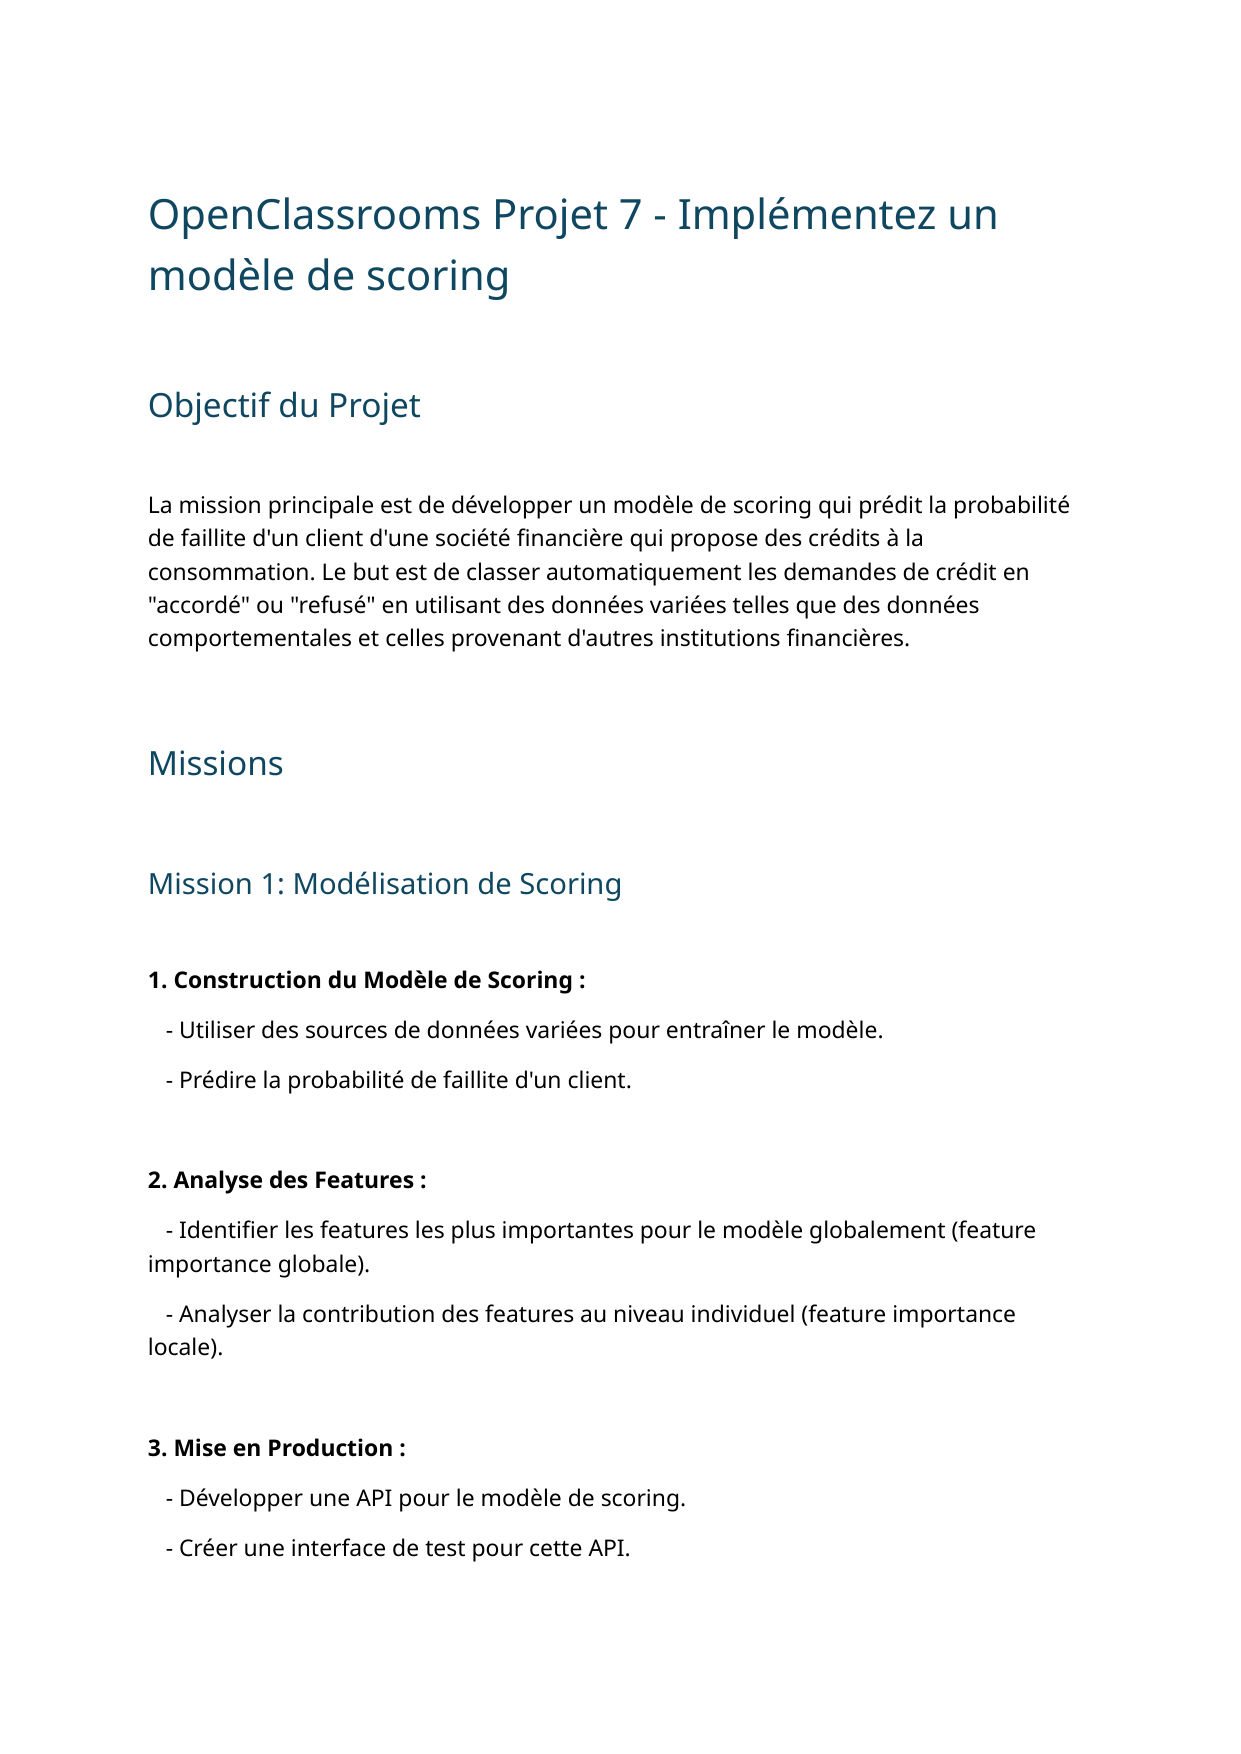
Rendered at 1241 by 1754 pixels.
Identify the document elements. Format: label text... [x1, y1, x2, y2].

text 3. Mise en Production : [148, 1431, 1093, 1463]
text 1. Construction du Modèle de Scoring : [148, 964, 1093, 995]
subtitle Missions [148, 739, 1093, 785]
subtitle Objectif du Projet [148, 382, 1093, 427]
text - Identifier les features les plus importantes pour le modèle globalement (feature importance globale). [148, 1214, 1093, 1279]
text - Développer une API pour le modèle de scoring. [148, 1482, 1093, 1513]
text La mission principale est de développer un modèle de scoring qui prédit la probabilité de faillite d'un client d'une société financière qui propose des crédits à la consommation. Le but est de classer automatiquement les demandes de crédit en "accordé" ou "refusé" en utilisant des données variées telles que des données comportementales et celles provenant d'autres institutions financières. [148, 489, 1093, 654]
text - Utiliser des sources de données variées pour entraîner le modèle. [148, 1014, 1093, 1045]
text - Créer une interface de test pour cette API. [148, 1532, 1093, 1563]
subtitle Mission 1: Modélisation de Scoring [148, 863, 1093, 903]
text - Prédire la probabilité de faillite d'un client. [148, 1064, 1093, 1095]
subtitle OpenClassrooms Projet 7 - Implémentez un modèle de scoring [148, 185, 1093, 303]
text 2. Analyse des Features : [148, 1164, 1093, 1195]
text - Analyser la contribution des features au niveau individuel (feature importance locale). [148, 1298, 1093, 1362]
